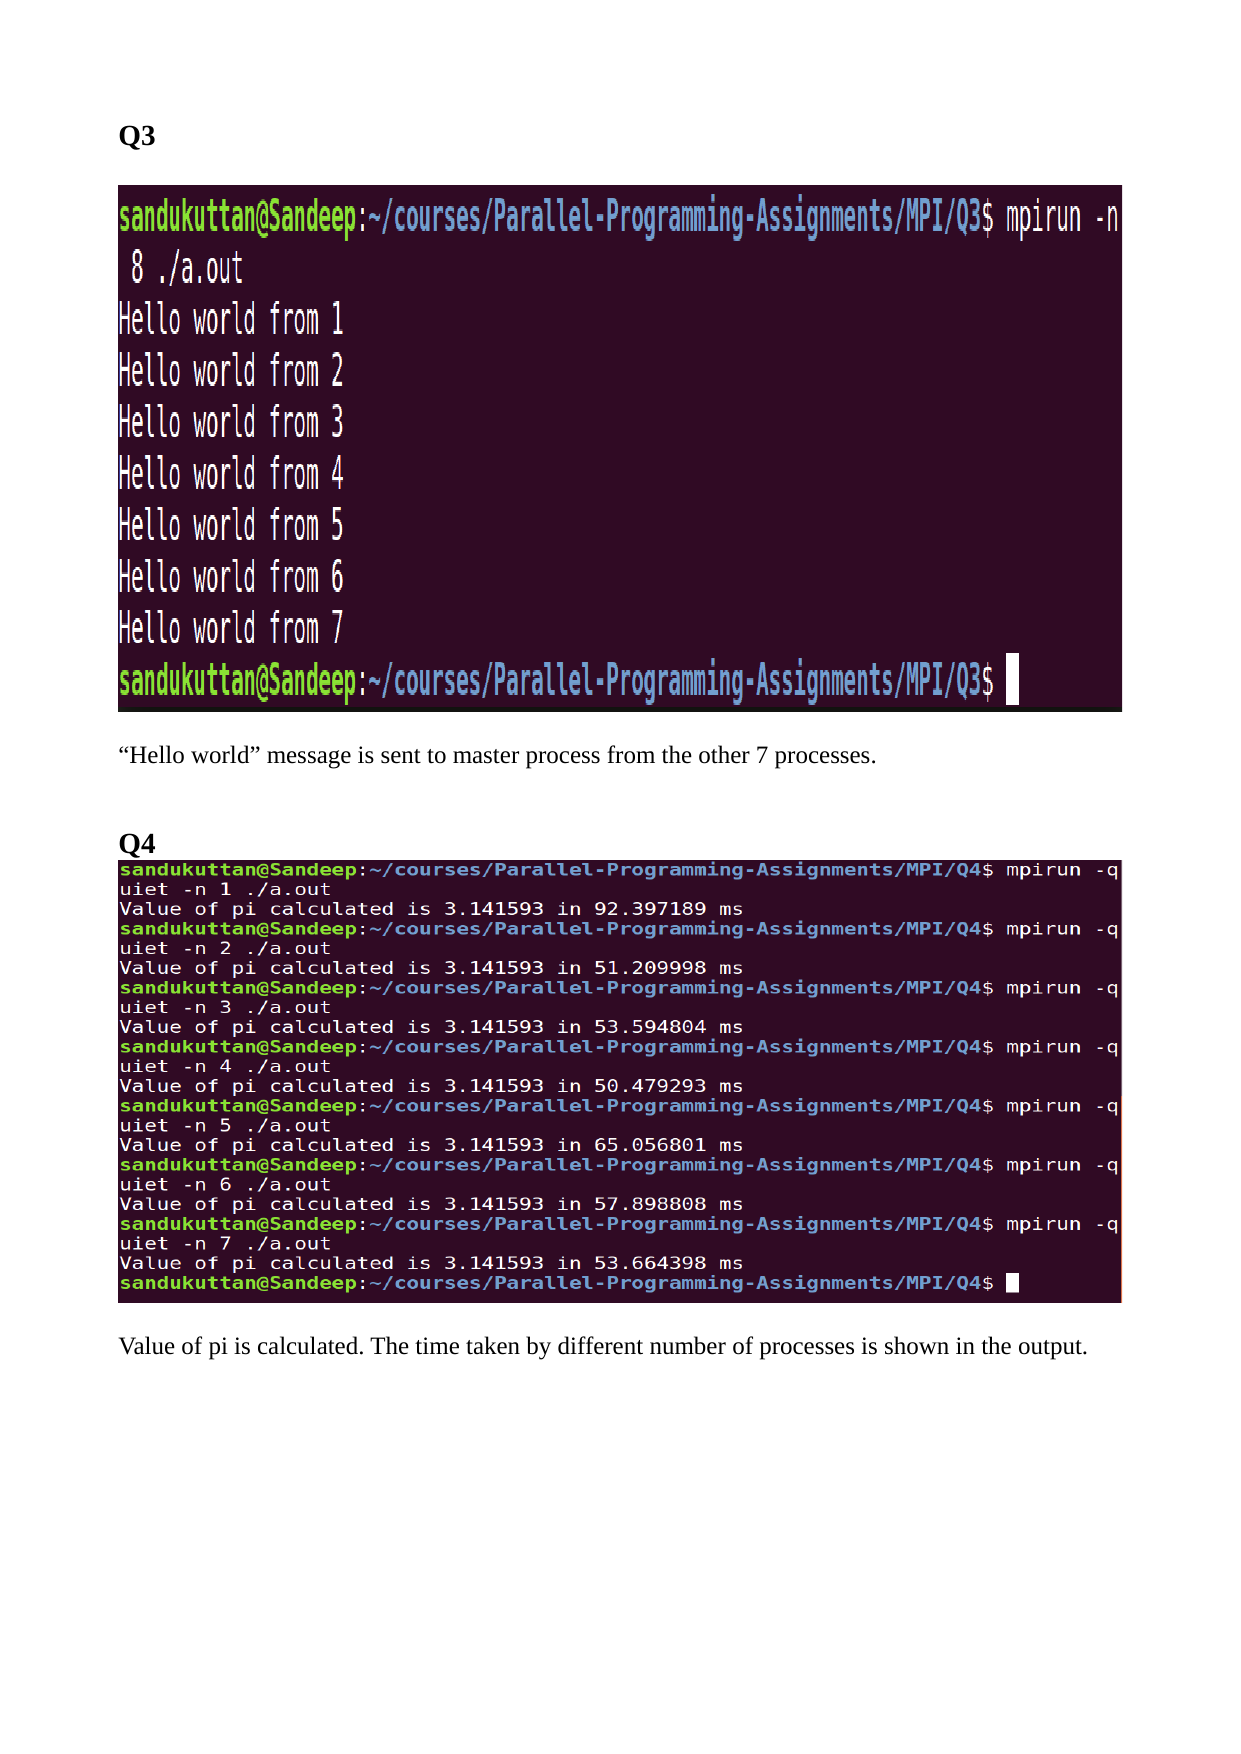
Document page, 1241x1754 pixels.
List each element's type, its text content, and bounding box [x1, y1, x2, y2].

picture [118, 860, 1123, 1303]
picture [118, 185, 1123, 712]
text Q4 [118, 827, 1122, 860]
text Value of pi is calculated. The time taken by different number of processes is shown in the output. [118, 1331, 1122, 1360]
text “Hello world” message is sent to master process from the other 7 processes. [118, 740, 1122, 769]
text Q3 [118, 118, 1122, 152]
